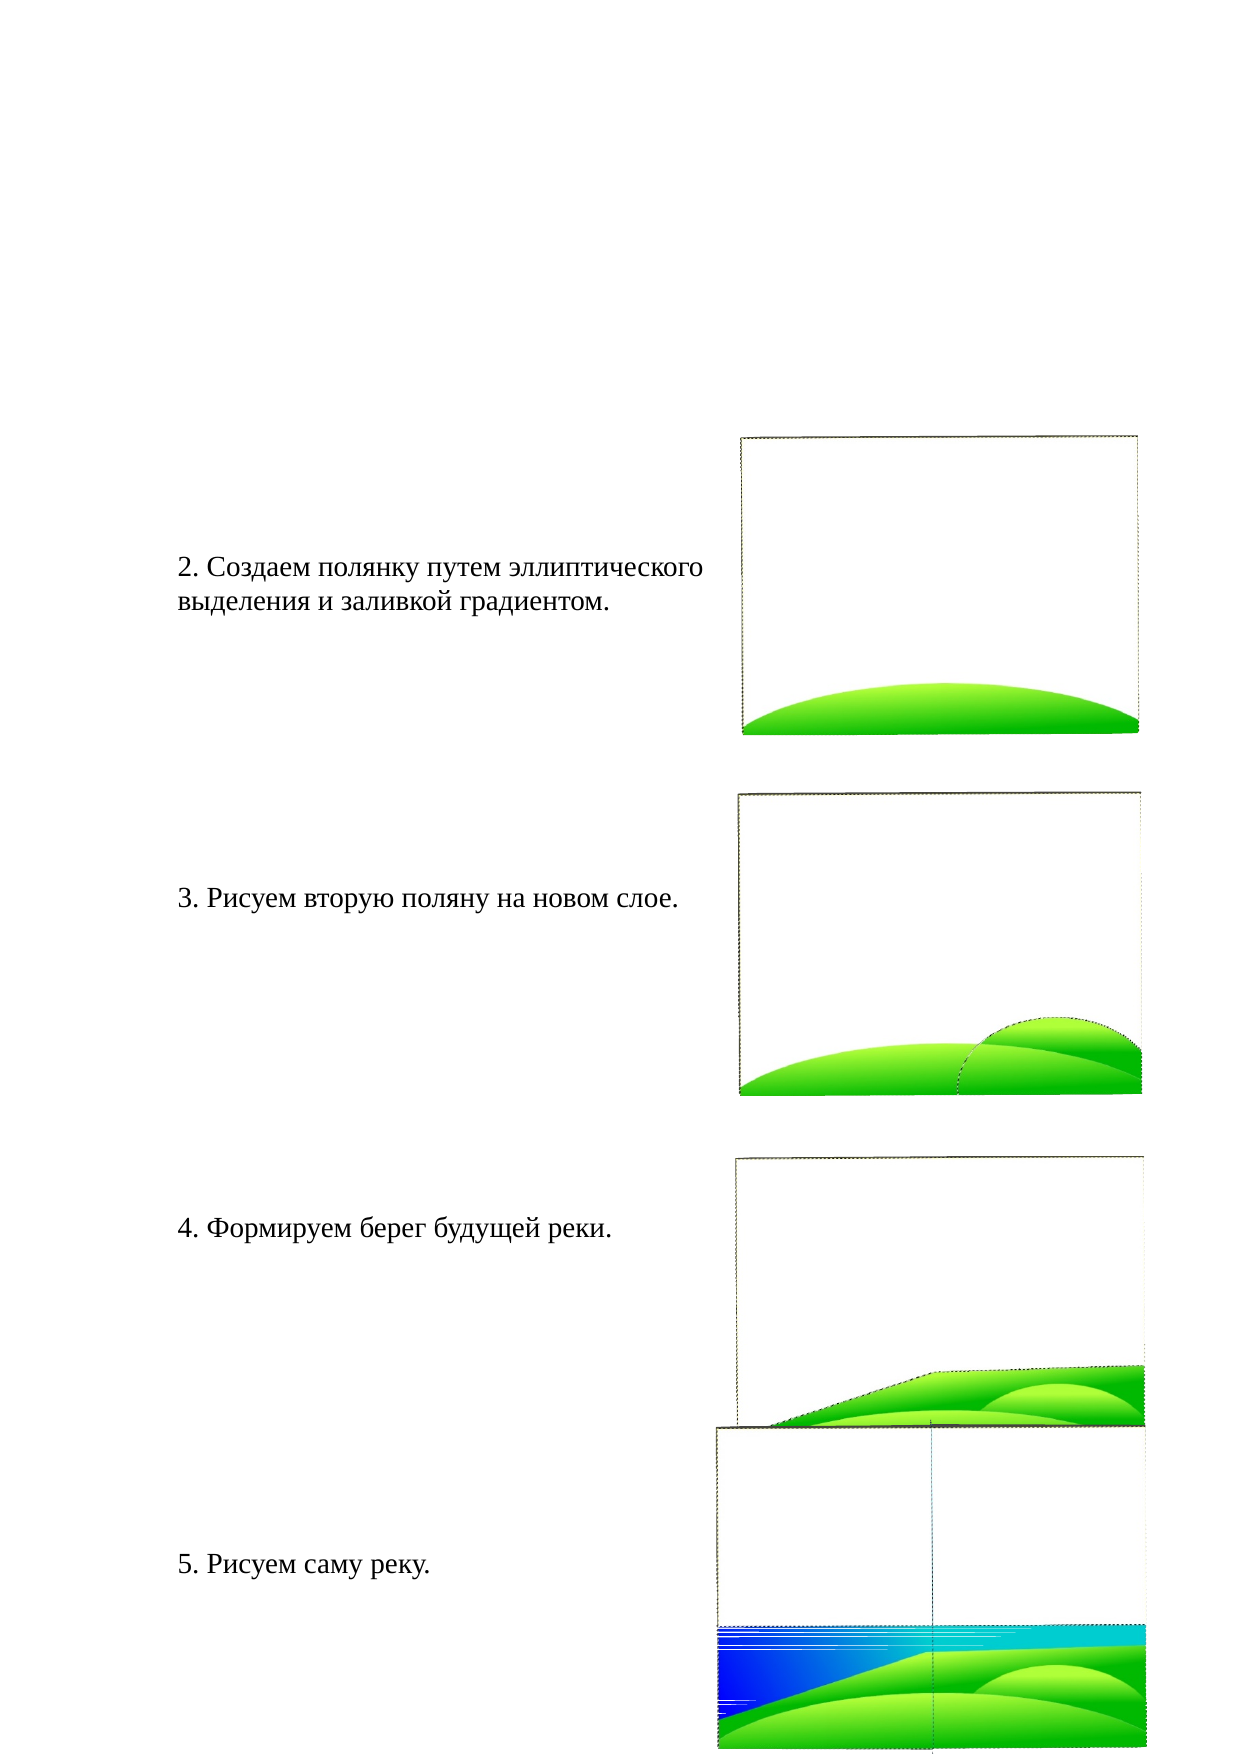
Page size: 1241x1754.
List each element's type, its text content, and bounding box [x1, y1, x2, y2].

text 4. Формируем берег будущей реки. [177, 1211, 736, 1244]
text 2. Создаем полянку путем эллиптического выделения и заливкой градиентом. [177, 549, 741, 616]
text 3. Рисуем вторую поляну на новом слое. [177, 880, 738, 913]
text 5. Рисуем саму реку. [177, 1546, 716, 1579]
